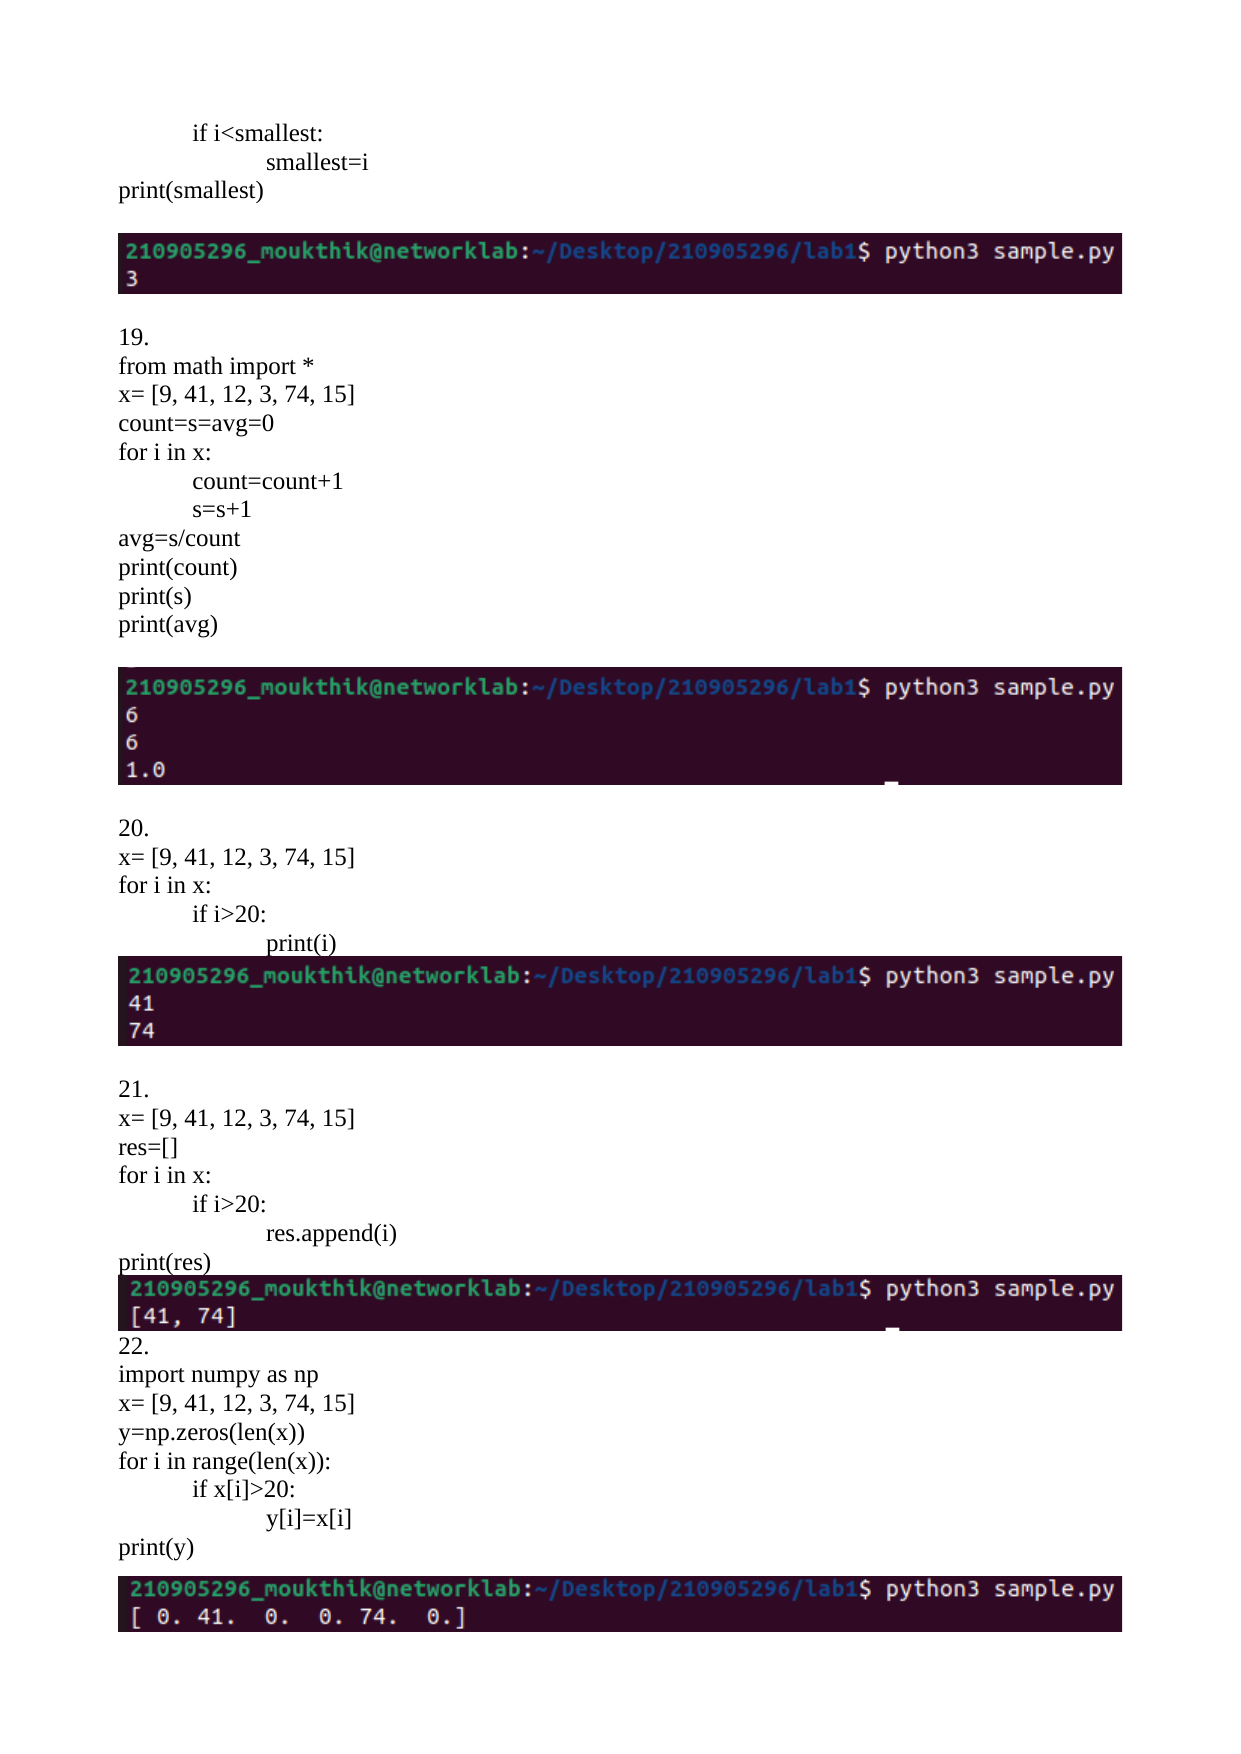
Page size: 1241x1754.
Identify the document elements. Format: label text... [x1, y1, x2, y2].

text print(smallest) [118, 176, 1122, 204]
text for i in range(len(x)): [118, 1446, 1122, 1474]
picture [118, 667, 1123, 785]
text print(y) [118, 1532, 1122, 1561]
text y[i]=x[i] [118, 1503, 1122, 1532]
text smallest=i [118, 147, 1122, 176]
picture [118, 1275, 1123, 1331]
text import numpy as np [118, 1359, 1122, 1388]
text from math import * [118, 351, 1122, 379]
text res.append(i) [118, 1218, 1122, 1247]
text res=[] [118, 1132, 1122, 1160]
picture [118, 233, 1123, 294]
text if x[i]>20: [118, 1474, 1122, 1503]
text 22. [118, 1331, 1122, 1359]
text for i in x: [118, 871, 1122, 899]
text avg=s/count [118, 523, 1122, 552]
text x= [9, 41, 12, 3, 74, 15] [118, 1388, 1122, 1417]
text if i<smallest: [118, 118, 1122, 147]
text if i>20: [118, 899, 1122, 928]
text for i in x: [118, 1160, 1122, 1189]
text s=s+1 [118, 494, 1122, 523]
text x= [9, 41, 12, 3, 74, 15] [118, 842, 1122, 871]
text print(count) [118, 552, 1122, 581]
text 20. [118, 813, 1122, 842]
text 21. [118, 1074, 1122, 1103]
text print(avg) [118, 609, 1122, 638]
text print(res) [118, 1247, 1122, 1275]
text y=np.zeros(len(x)) [118, 1417, 1122, 1446]
text x= [9, 41, 12, 3, 74, 15] [118, 379, 1122, 408]
picture [118, 1576, 1123, 1632]
text for i in x: [118, 437, 1122, 466]
text print(i) [118, 928, 1122, 956]
text x= [9, 41, 12, 3, 74, 15] [118, 1103, 1122, 1132]
text count=count+1 [118, 466, 1122, 494]
text if i>20: [118, 1189, 1122, 1218]
text print(s) [118, 581, 1122, 609]
text count=s=avg=0 [118, 408, 1122, 437]
text 19. [118, 322, 1122, 351]
picture [118, 956, 1123, 1046]
